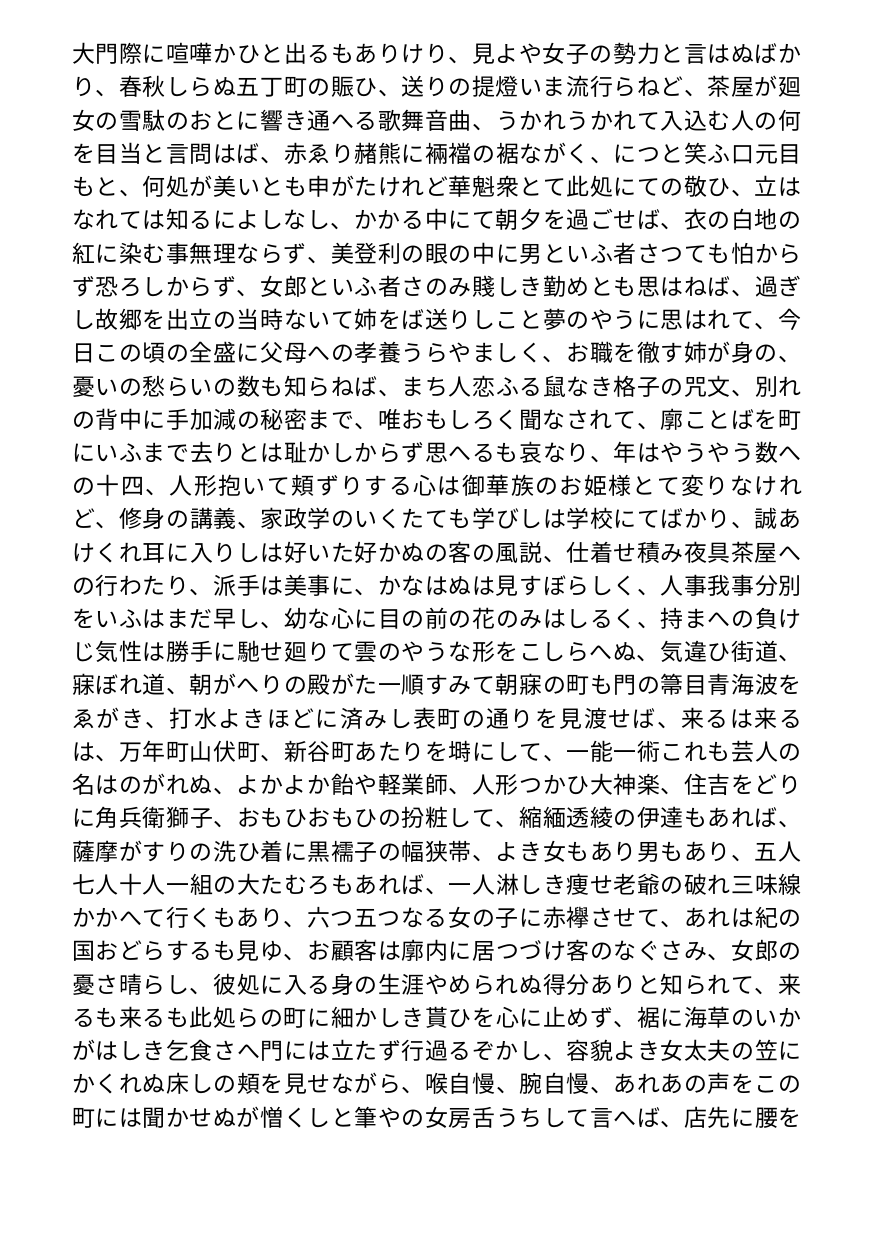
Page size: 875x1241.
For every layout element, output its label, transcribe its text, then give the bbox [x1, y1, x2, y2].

text 大門際に喧嘩かひと出るもありけり、見よや女子の勢力と言はぬばかり、春秋しらぬ五丁町の賑ひ、送りの提燈いま流行らねど、茶屋が廻女の雪駄のおとに響き通へる歌舞音曲、うかれうかれて入込む人の何を目当と言問はば、赤ゑり赭熊に裲襠の裾ながく、につと笑ふ口元目もと、何処が美いとも申がたけれど華魁衆とて此処にての敬ひ、立はなれては知るによしなし、かかる中にて朝夕を過ごせば、衣の白地の紅に染む事無理ならず、美登利の眼の中に男といふ者さつても怕からず恐ろしからず、女郎といふ者さのみ賤しき勤めとも思はねば、過ぎし故郷を出立の当時ないて姉をば送りしこと夢のやうに思はれて、今日この頃の全盛に父母への孝養うらやましく、お職を徹す姉が身の、憂いの愁らいの数も知らねば、まち人恋ふる鼠なき格子の咒文、別れの背中に手加減の秘密まで、唯おもしろく聞なされて、廓ことばを町にいふまで去りとは耻かしからず思へるも哀なり、年はやうやう数への十四、人形抱いて頬ずりする心は御華族のお姫様とて変りなけれど、修身の講義、家政学のいくたても学びしは学校にてばかり、誠あけくれ耳に入りしは好いた好かぬの客の風説、仕着せ積み夜具茶屋への行わたり、派手は美事に、かなはぬは見すぼらしく、人事我事分別をいふはまだ早し、幼な心に目の前の花のみはしるく、持まへの負けじ気性は勝手に馳せ廻りて雲のやうな形をこしらへぬ、気違ひ街道、寐ぼれ道、朝がへりの殿がた一順すみて朝寐の町も門の箒目青海波をゑがき、打水よきほどに済みし表町の通りを見渡せば、来るは来るは、万年町山伏町、新谷町あたりを塒にして、一能一術これも芸人の名はのがれぬ、よかよか飴や軽業師、人形つかひ大神楽、住吉をどりに角兵衛獅子、おもひおもひの扮粧して、縮緬透綾の伊達もあれば、薩摩がすりの洗ひ着に黒襦子の幅狭帯、よき女もあり男もあり、五人七人十人一組の大たむろもあれば、一人淋しき痩せ老爺の破れ三味線かかへて行くもあり、六つ五つなる女の子に赤襷させて、あれは紀の国おどらするも見ゆ、お顧客は廓内に居つづけ客のなぐさみ、女郎の憂さ晴らし、彼処に入る身の生涯やめられぬ得分ありと知られて、来るも来るも此処らの町に細かしき貰ひを心に止めず、裾に海草のいかがはしき乞食さへ門には立たず行過るぞかし、容貌よき女太夫の笠にかくれぬ床しの頬を見せながら、喉自慢、腕自慢、あれあの声をこの町には聞かせぬが憎くしと筆やの女房舌うちして言へば、店先に腰を [72, 36, 802, 1133]
